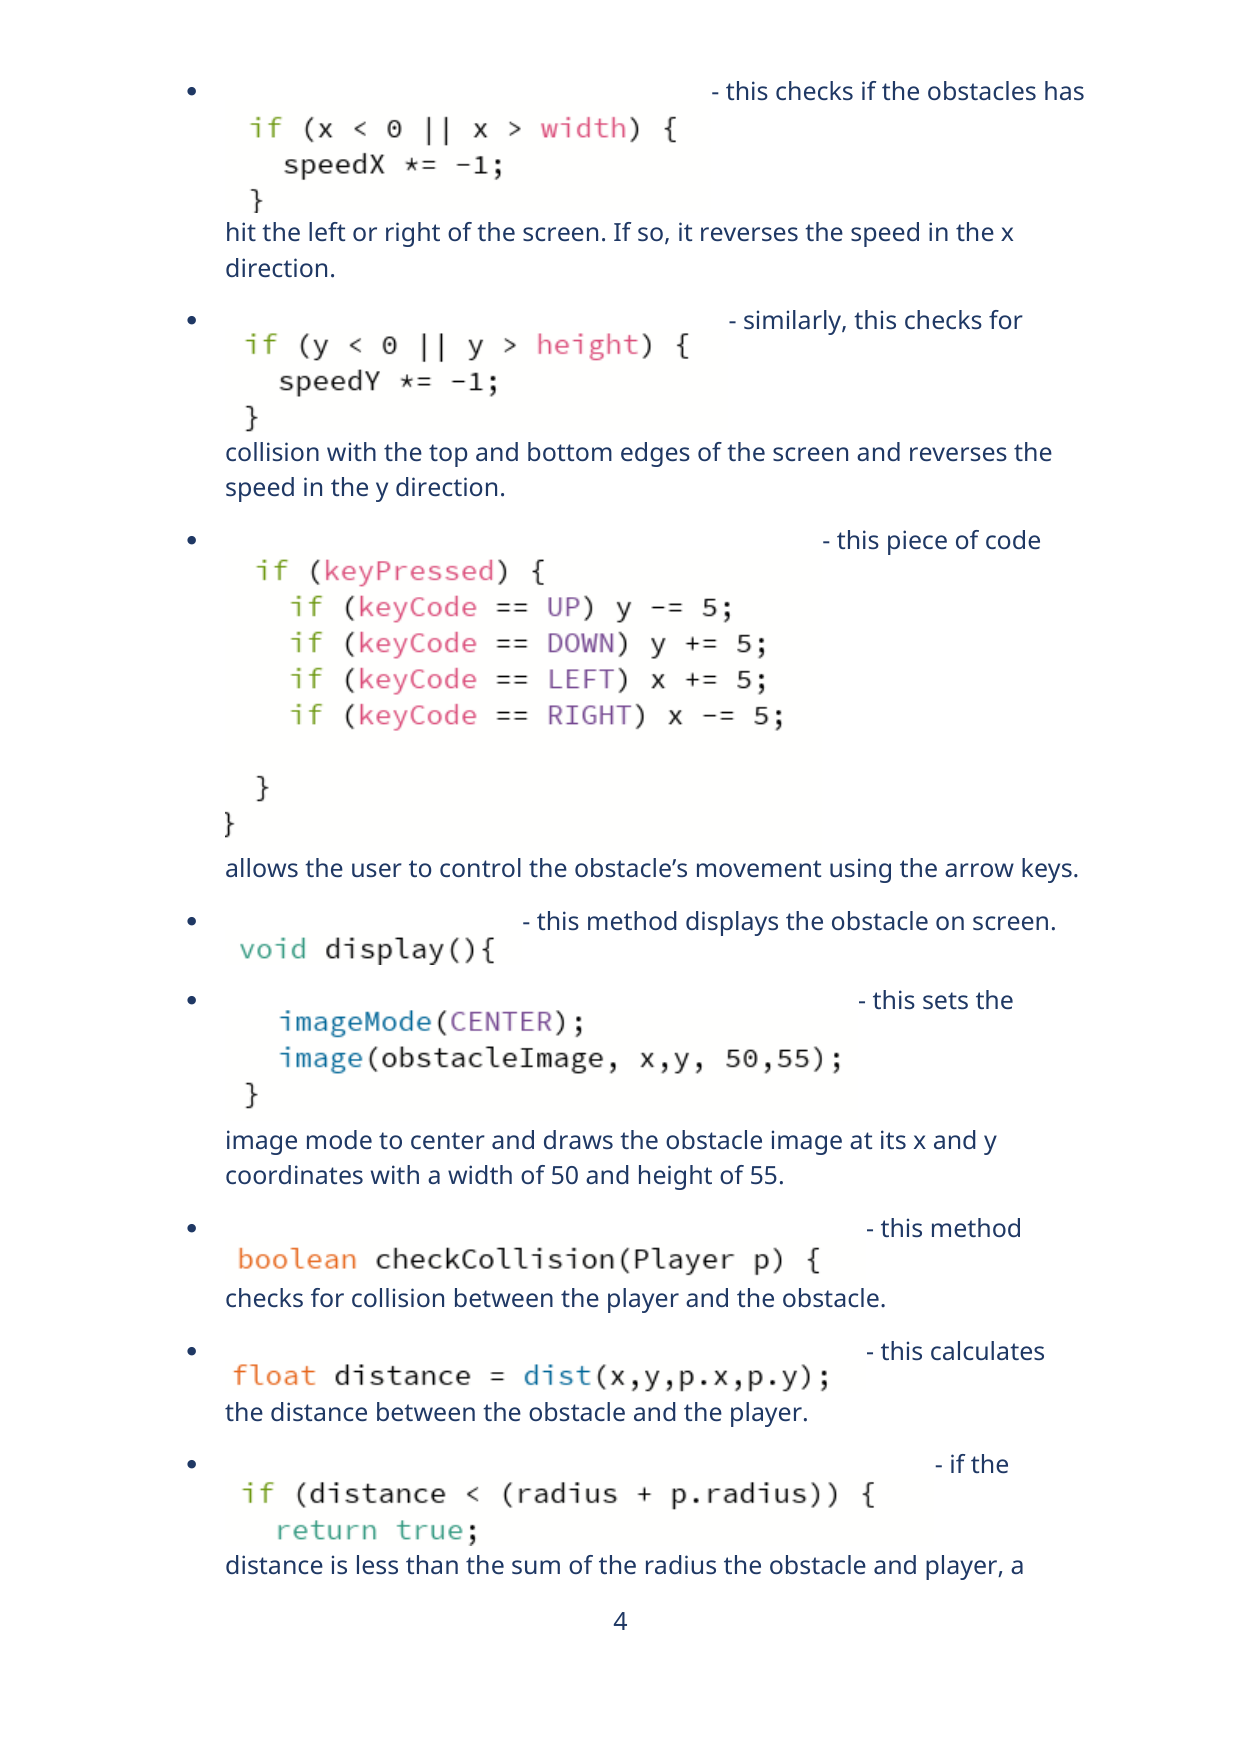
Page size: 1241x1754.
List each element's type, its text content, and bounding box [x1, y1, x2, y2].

list - this calculates the distance between the obstacle and the player. [187, 1333, 1090, 1429]
list - this method checks for collision between the player and the obstacle. [187, 1210, 1090, 1315]
list - this piece of code allows the user to control the obstacle’s movement using the arrow keys. [187, 522, 1090, 885]
list - similarly, this checks for collision with the top and bottom edges of the screen and reverses the speed in the y direction. [187, 303, 1090, 504]
list - this checks if the obstacles has hit the left or right of the screen. If so, it reverses the speed in the x direction. [187, 74, 1090, 284]
list - this method displays the obstacle on screen. [187, 903, 1090, 964]
list - this sets the image mode to center and draws the obstacle image at its x and y coordinates with a width of 50 and height of 55. [187, 983, 1090, 1192]
list - if the distance is less than the sum of the radius the obstacle and player, a [187, 1447, 1090, 1581]
